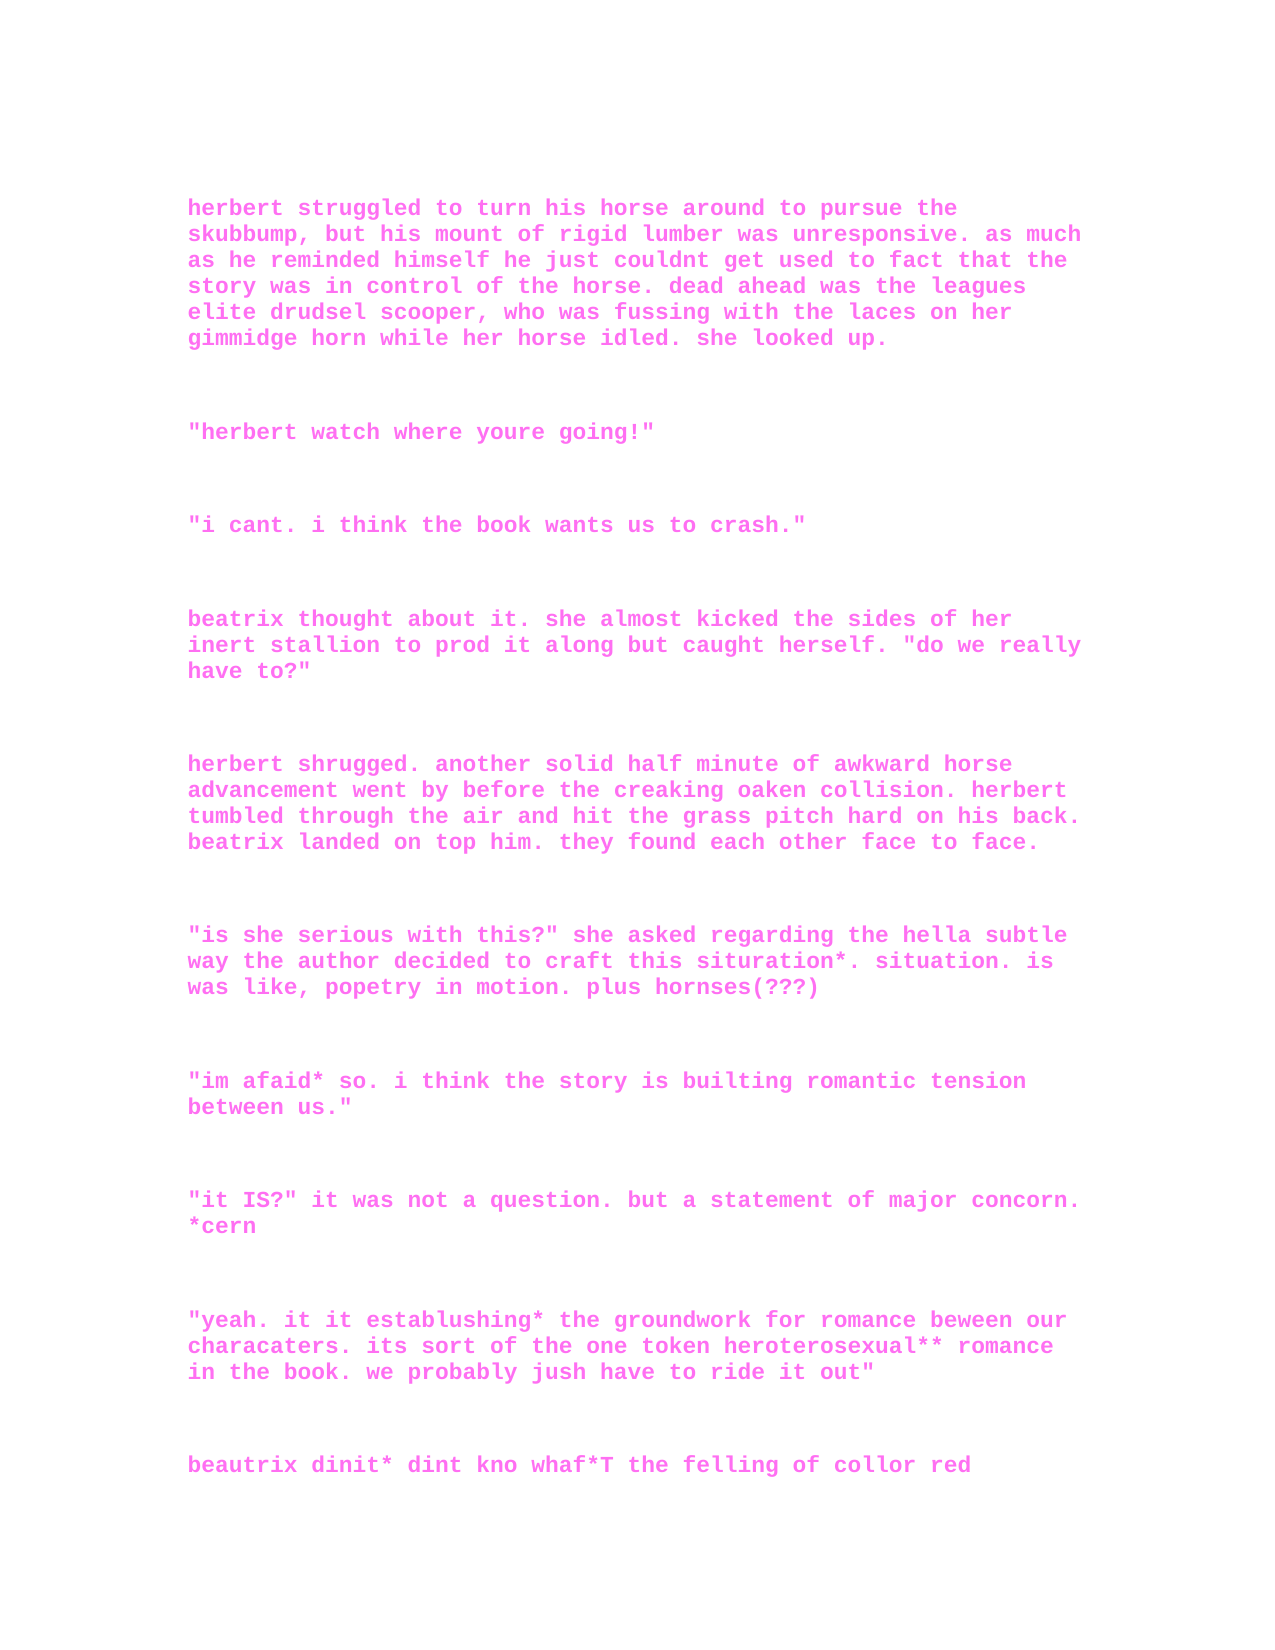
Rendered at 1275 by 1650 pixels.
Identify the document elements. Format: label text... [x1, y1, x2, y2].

text "im afaid* so. i think the story is builting romantic tension between us." [187, 1069, 1087, 1121]
text "herbert watch where youre going!" [187, 420, 1087, 446]
text herbert struggled to turn his horse around to pursue the skubbump, but his mount of rigid lumber was unresponsive. as much as he reminded himself he just couldnt get used to fact that the story was in control of the horse. dead ahead was the leagues elite drudsel scooper, who was fussing with the laces on her gimmidge horn while her horse idled. she looked up. [187, 197, 1087, 352]
text beautrix dinit* dint kno whaf*T the felling of collor red [187, 1454, 1087, 1479]
text "i cant. i think the book wants us to crash." [187, 513, 1087, 539]
text "it IS?" it was not a question. but a statement of major concorn. *cern [187, 1189, 1087, 1241]
text herbert shrugged. another solid half minute of awkward horse advancement went by before the creaking oaken collision. herbert tumbled through the air and hit the grass pitch hard on his back. beatrix landed on top him. they found each other face to face. [187, 752, 1087, 856]
text "is she serious with this?" she asked regarding the hella subtle way the author decided to craft this situration*. situation. is was like, popetry in motion. plus hornses(???) [187, 924, 1087, 1002]
text "yeah. it it establushing* the groundwork for romance beween our characaters. its sort of the one token heroterosexual** romance in the book. we probably jush have to ride it out" [187, 1308, 1087, 1386]
text beatrix thought about it. she almost kicked the sides of her inert stallion to prod it along but caught herself. "do we really have to?" [187, 607, 1087, 685]
